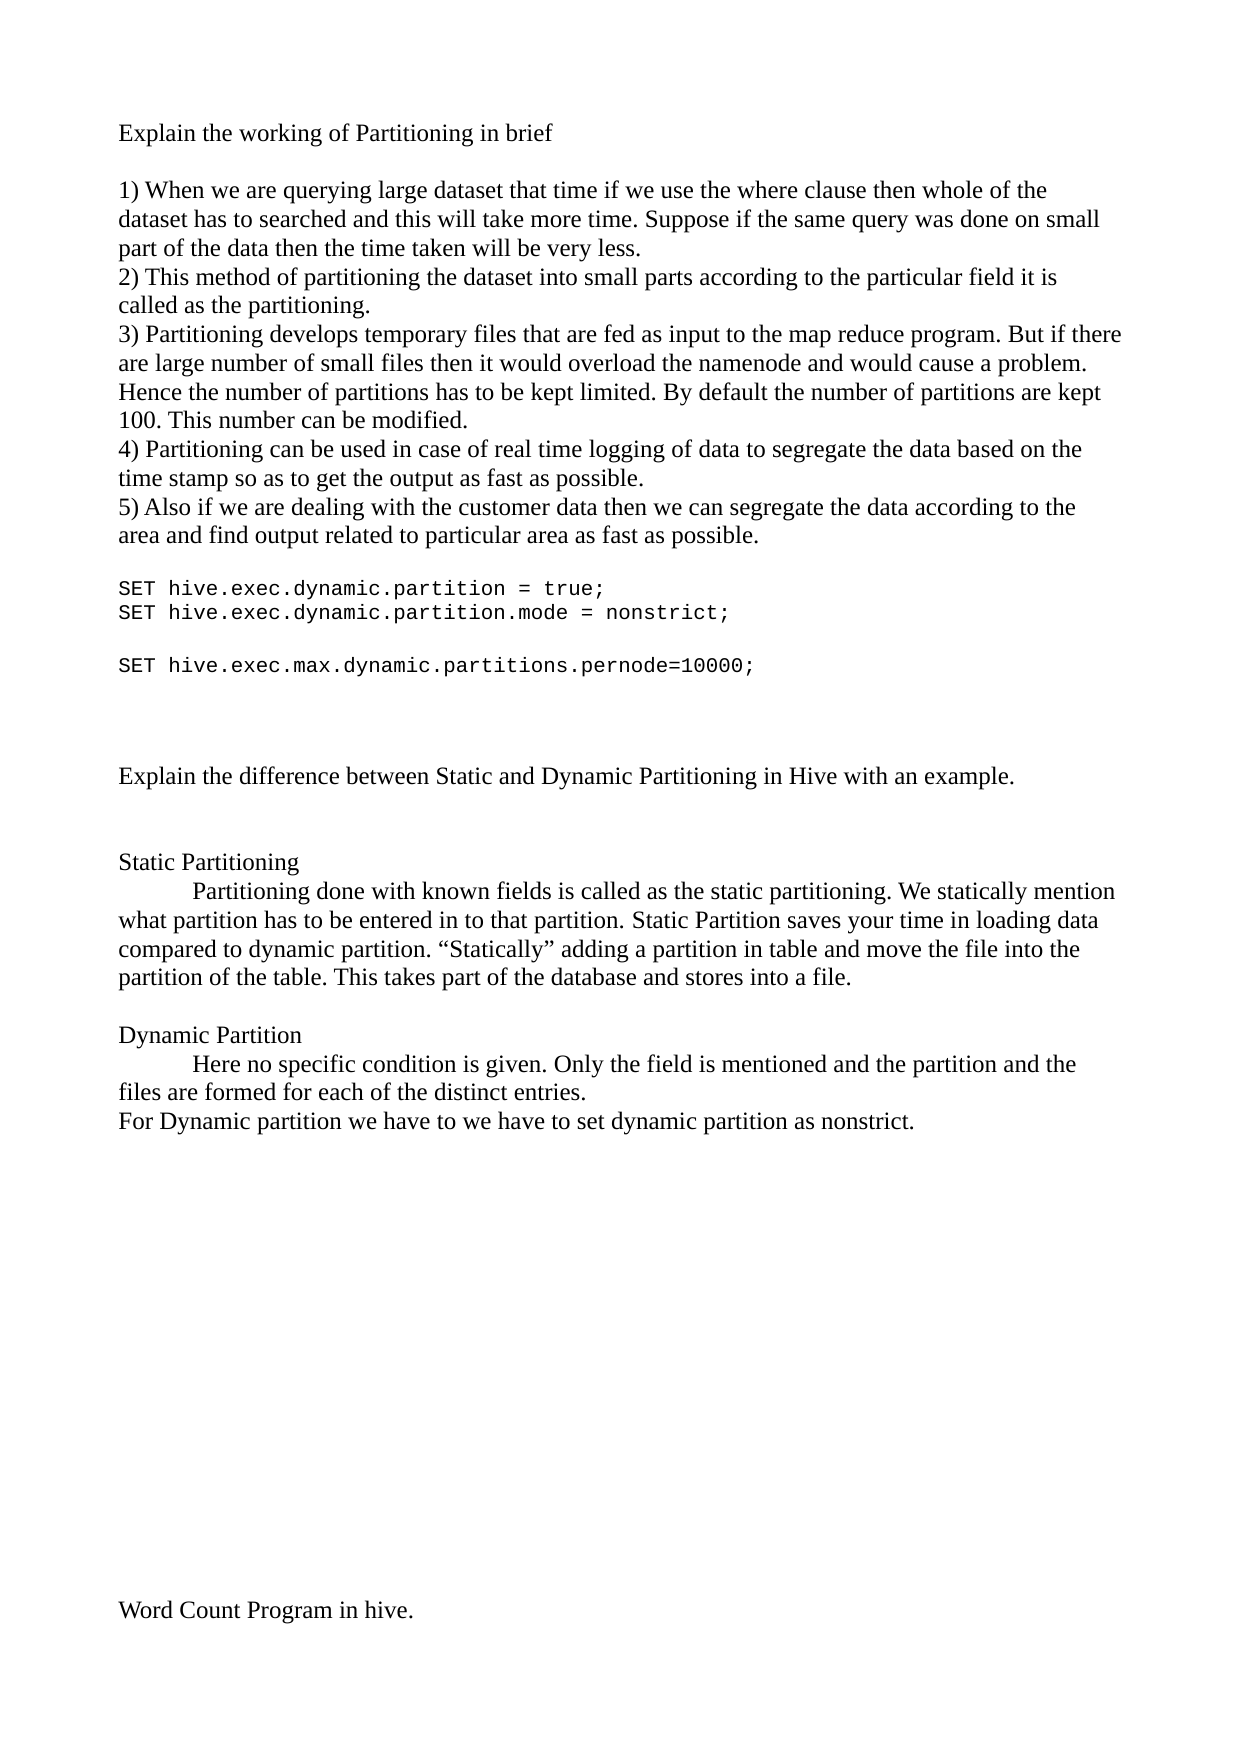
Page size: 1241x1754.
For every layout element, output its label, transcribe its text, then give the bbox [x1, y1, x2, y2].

text 5) Also if we are dealing with the customer data then we can segregate the data according to the area and find output related to particular area as fast as possible. [118, 492, 1122, 549]
text 2) This method of partitioning the dataset into small parts according to the particular field it is called as the partitioning. [118, 262, 1122, 319]
text 4) Partitioning can be used in case of real time logging of data to segregate the data based on the time stamp so as to get the output as fast as possible. [118, 434, 1122, 492]
text Static Partitioning [118, 847, 1122, 876]
text Here no specific condition is given. Only the field is mentioned and the partition and the files are formed for each of the distinct entries. [118, 1049, 1122, 1106]
text Explain the difference between Static and Dynamic Partitioning in Hive with an example. [118, 761, 1122, 790]
text SET hive.exec.dynamic.partition = true; [118, 578, 1122, 602]
text SET hive.exec.dynamic.partition.mode = nonstrict; [118, 602, 1122, 625]
text Dynamic Partition [118, 1020, 1122, 1049]
text SET hive.exec.max.dynamic.partitions.pernode=10000; [118, 655, 1122, 678]
text For Dynamic partition we have to we have to set dynamic partition as nonstrict. [118, 1106, 1122, 1135]
text 1) When we are querying large dataset that time if we use the where clause then whole of the dataset has to searched and this will take more time. Suppose if the same query was done on small part of the data then the time taken will be very less. [118, 176, 1122, 262]
text Partitioning done with known fields is called as the static partitioning. We statically mention what partition has to be entered in to that partition. Static Partition saves your time in loading data compared to dynamic partition. “Statically” adding a partition in table and move the file into the partition of the table. This takes part of the database and stores into a file. [118, 876, 1122, 991]
text Explain the working of Partitioning in brief [118, 118, 1122, 147]
text 3) Partitioning develops temporary files that are fed as input to the map reduce program. But if there are large number of small files then it would overload the namenode and would cause a problem. Hence the number of partitions has to be kept limited. By default the number of partitions are kept 100. This number can be modified. [118, 319, 1122, 434]
text Word Count Program in hive. [118, 1595, 1122, 1624]
